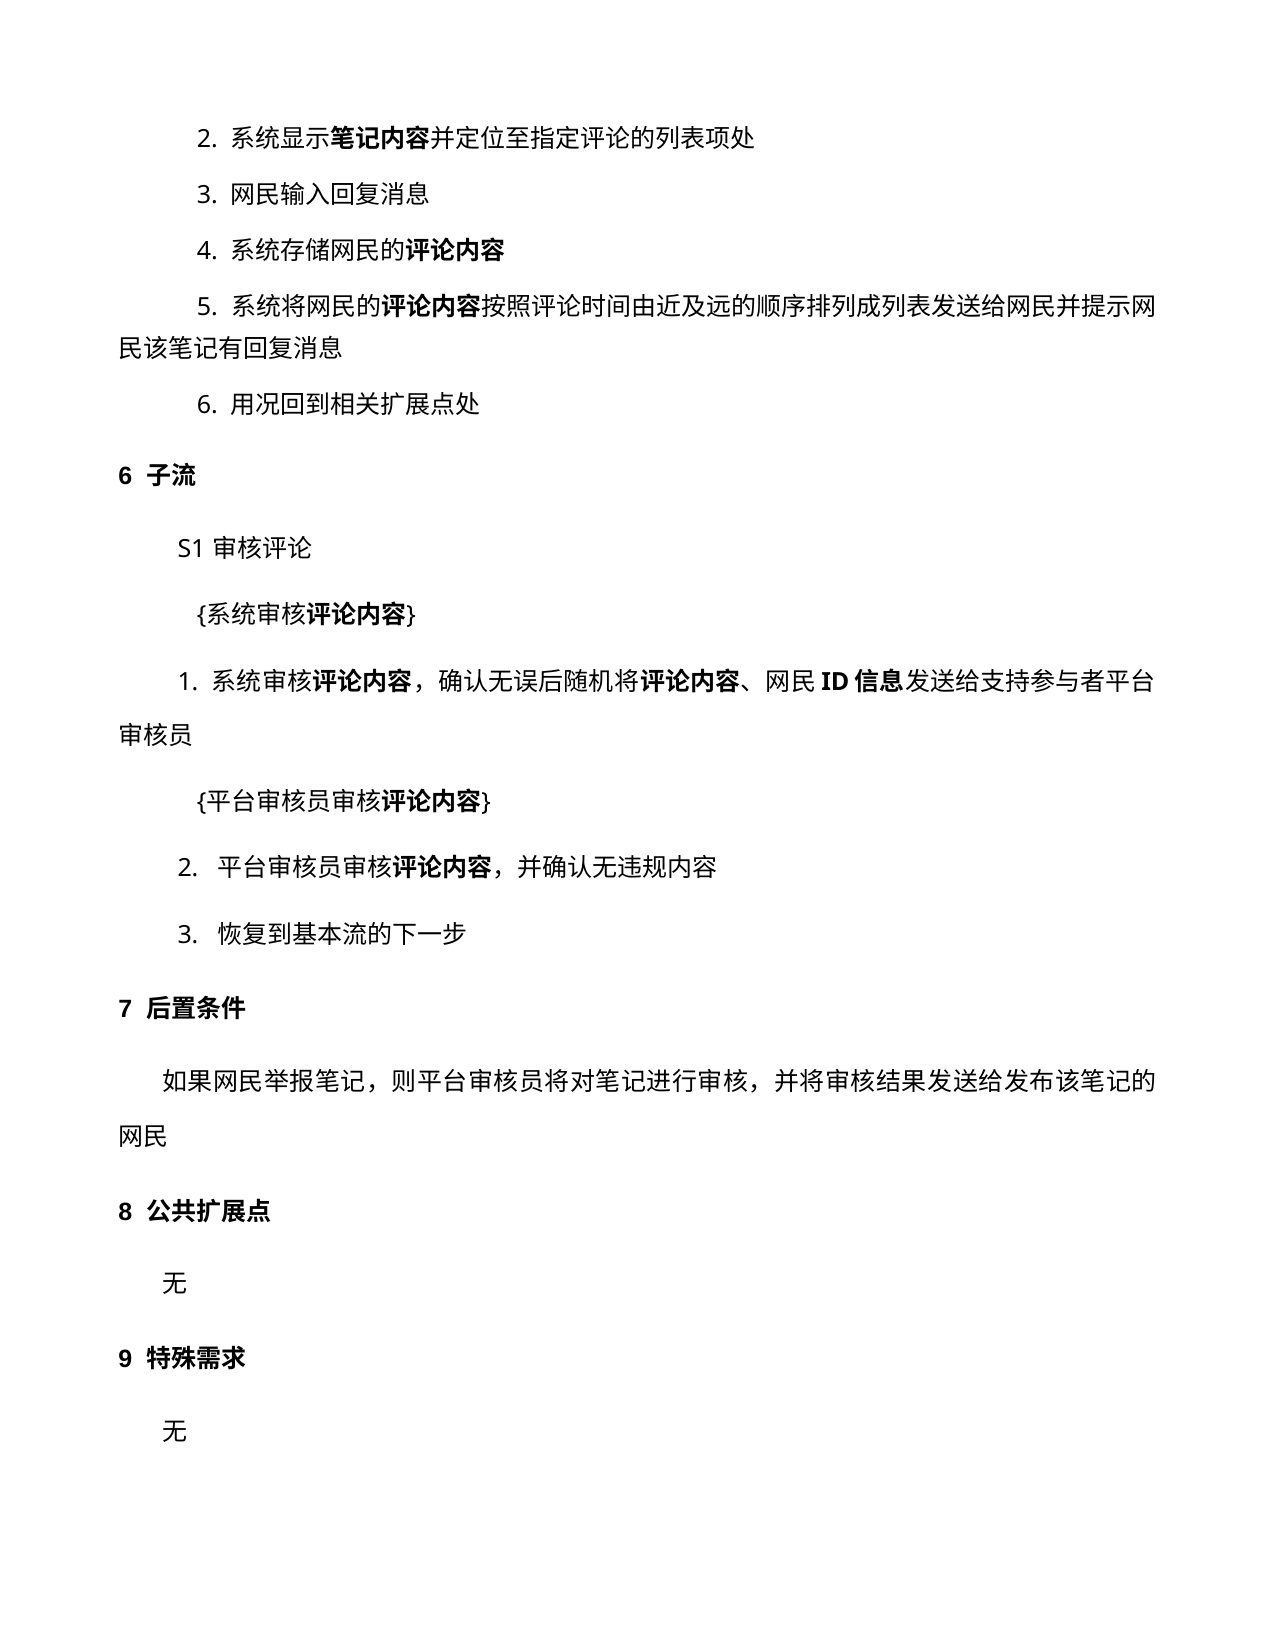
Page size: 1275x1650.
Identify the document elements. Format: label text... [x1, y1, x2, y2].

text 2. 平台审核员审核评论内容，并确认无违规内容 [118, 848, 1157, 884]
text 5. 系统将网民的评论内容按照评论时间由近及远的顺序排列成列表发送给网民并提示网民该笔记有回复消息 [118, 287, 1157, 365]
text 无 [118, 1264, 1157, 1300]
text 3. 恢复到基本流的下一步 [118, 914, 1157, 950]
text 4. 系统存储网民的评论内容 [118, 231, 1157, 267]
subtitle 9 特殊需求 [118, 1339, 1157, 1375]
text 6. 用况回到相关扩展点处 [118, 385, 1157, 421]
text 如果网民举报笔记，则平台审核员将对笔记进行审核，并将审核结果发送给发布该笔记的网民 [118, 1062, 1157, 1152]
subtitle 8 公共扩展点 [118, 1191, 1157, 1227]
subtitle 6 子流 [118, 456, 1157, 492]
subtitle 7 后置条件 [118, 989, 1157, 1025]
text 无 [118, 1412, 1157, 1448]
text 3. 网民输入回复消息 [118, 174, 1157, 211]
text S1 审核评论 [118, 528, 1157, 565]
text {系统审核评论内容} [118, 595, 1157, 631]
text {平台审核员审核评论内容} [118, 782, 1157, 818]
text 2. 系统显示笔记内容并定位至指定评论的列表项处 [118, 118, 1157, 154]
text 1. 系统审核评论内容，确认无误后随机将评论内容、网民ID信息发送给支持参与者平台审核员 [118, 661, 1157, 752]
